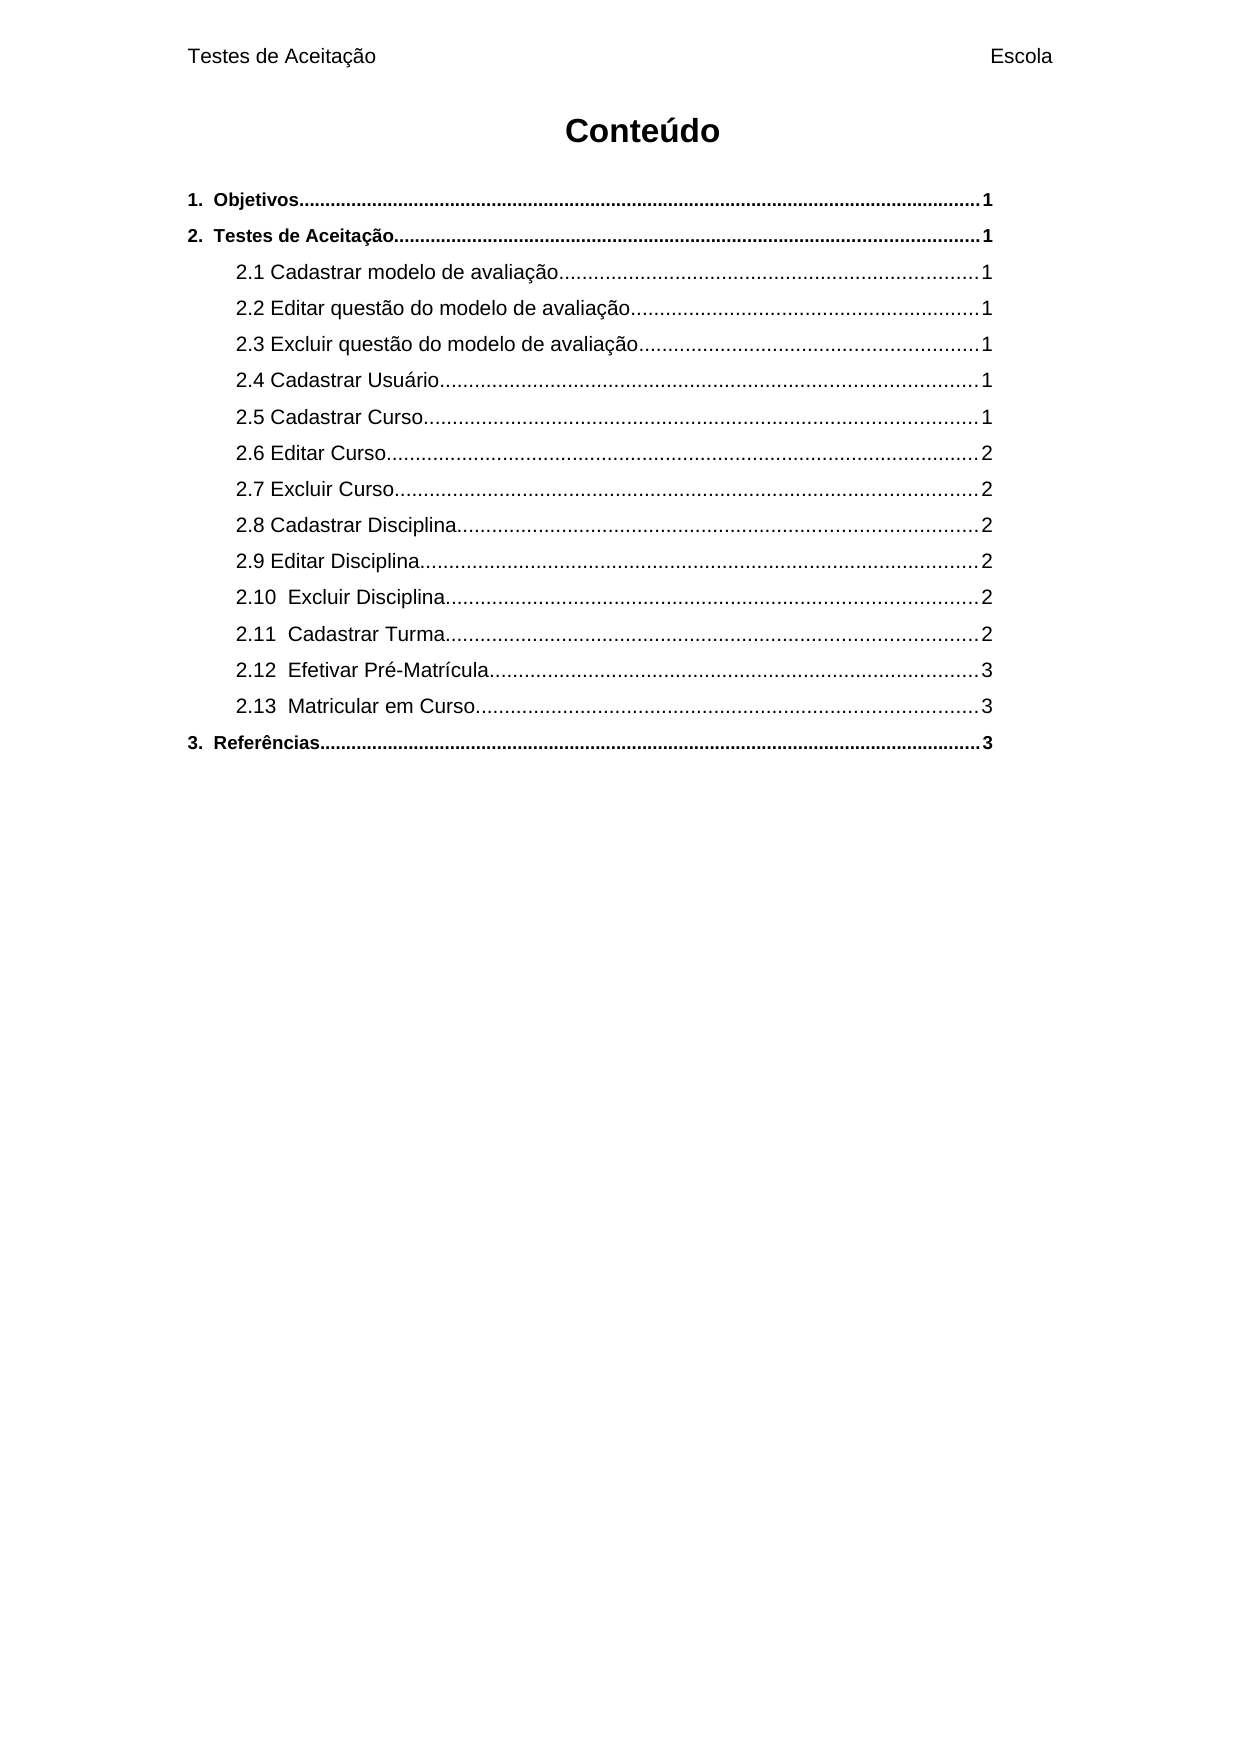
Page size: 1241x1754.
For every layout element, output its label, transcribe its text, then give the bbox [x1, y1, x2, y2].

text 2.2 Editar questão do modelo de avaliação 1 [236, 297, 993, 320]
text 2. Testes de Aceitação 1 [187, 224, 993, 248]
text 2.9 Editar Disciplina 2 [236, 550, 993, 573]
text 3. Referências 3 [187, 731, 993, 754]
text 2.13 Matricular em Curso 3 [236, 694, 993, 718]
text 2.12 Efetivar Pré-Matrícula 3 [236, 658, 993, 682]
text 2.4 Cadastrar Usuário 1 [236, 369, 993, 393]
text 2.1 Cadastrar modelo de avaliação 1 [236, 261, 993, 284]
text 2.7 Excluir Curso 2 [236, 477, 993, 501]
text 2.8 Cadastrar Disciplina 2 [236, 514, 993, 537]
text 2.10 Excluir Disciplina 2 [236, 586, 993, 609]
text 2.11 Cadastrar Turma 2 [236, 622, 993, 646]
text Conteúdo [232, 112, 1053, 150]
text 2.6 Editar Curso 2 [236, 441, 993, 465]
text 2.3 Excluir questão do modelo de avaliação 1 [236, 333, 993, 357]
text 1. Objetivos 1 [187, 187, 993, 211]
text 2.5 Cadastrar Curso 1 [236, 405, 993, 429]
